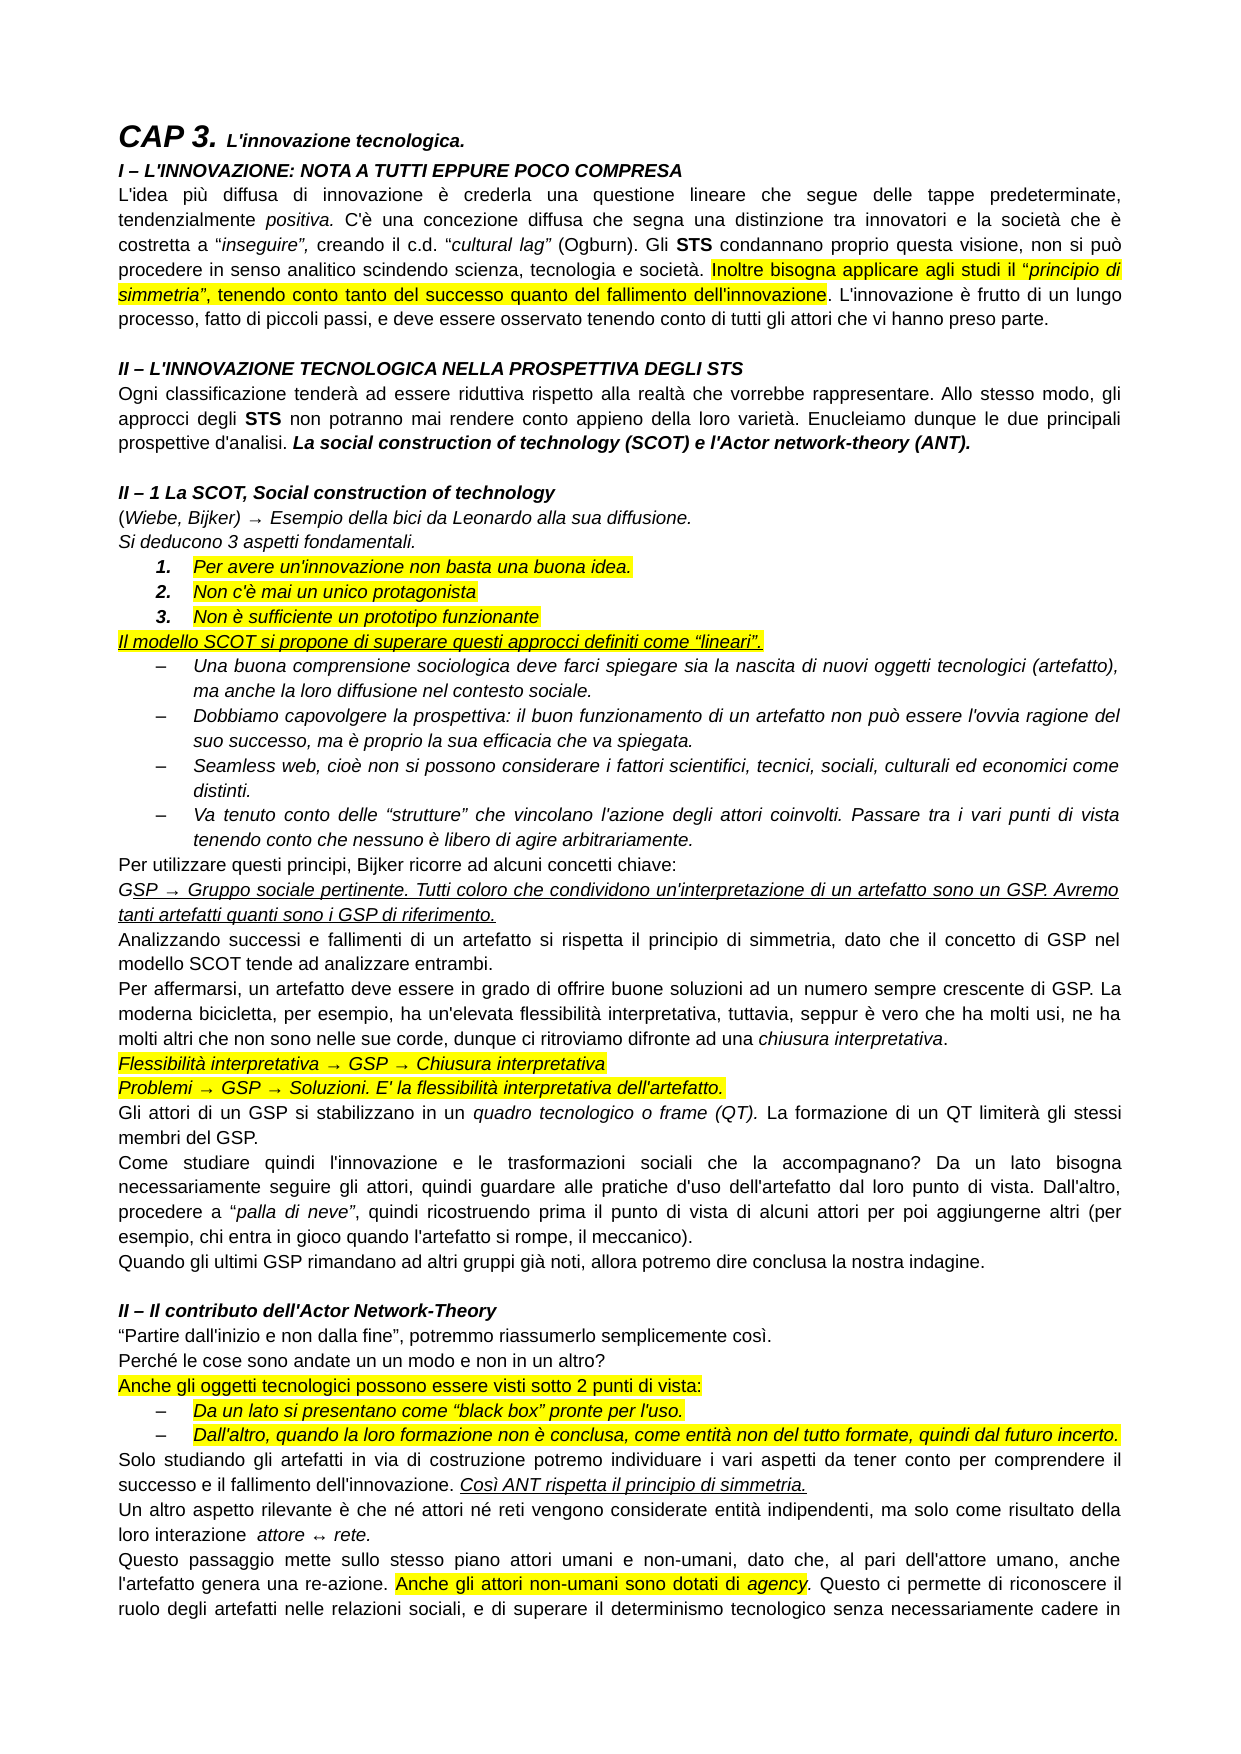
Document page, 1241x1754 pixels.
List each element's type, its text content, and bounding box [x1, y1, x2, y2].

list Da un lato si presentano come “black box” pronte per l'uso. [156, 1399, 1122, 1421]
text II – L'INNOVAZIONE TECNOLOGICA NELLA PROSPETTIVA DEGLI STS [118, 358, 1122, 379]
text Il modello SCOT si propone di superare questi approcci definiti come “lineari”. [118, 630, 1122, 652]
text Per utilizzare questi principi, Bijker ricorre ad alcuni concetti chiave: [118, 854, 1122, 876]
text Gli attori di un GSP si stabilizzano in un quadro tecnologico o frame (QT). La formazione di un QT limiterà gli stessi membri del GSP. [118, 1102, 1122, 1148]
text Come studiare quindi l'innovazione e le trasformazioni sociali che la accompagnano? Da un lato bisogna necessariamente seguire gli attori, quindi guardare alle pratiche d'uso dell'artefatto dal loro punto di vista. Dall'altro, procedere a “palla di neve”, quindi ricostruendo prima il punto di vista di alcuni attori per poi aggiungerne altri (per esempio, chi entra in gioco quando l'artefatto si rompe, il meccanico). [118, 1151, 1122, 1247]
text Flessibilità interpretativa → GSP → Chiusura interpretativa [118, 1052, 1122, 1074]
text Problemi → GSP → Soluzioni. E' la flessibilità interpretativa dell'artefatto. [118, 1077, 1122, 1099]
text Per affermarsi, un artefatto deve essere in grado di offrire buone soluzioni ad un numero sempre crescente di GSP. La moderna bicicletta, per esempio, ha un'elevata flessibilità interpretativa, tuttavia, seppur è vero che ha molti usi, ne ha molti altri che non sono nelle sue corde, dunque ci ritroviamo difronte ad una chiusura interpretativa. [118, 978, 1122, 1049]
text (Wiebe, Bijker) → Esempio della bici da Leonardo alla sua diffusione. [118, 506, 1122, 528]
text Si deducono 3 aspetti fondamentali. [118, 531, 1122, 553]
text GSP → Gruppo sociale pertinente. Tutti coloro che condividono un'interpretazione di un artefatto sono un GSP. Avremo tanti artefatti quanti sono i GSP di riferimento. [118, 879, 1122, 925]
list Non è sufficiente un prototipo funzionante [156, 606, 1122, 627]
text CAP 3. L'innovazione tecnologica. [118, 118, 1122, 154]
text “Partire dall'inizio e non dalla fine”, potremmo riassumerlo semplicemente così. [118, 1325, 1122, 1347]
list Dobbiamo capovolgere la prospettiva: il buon funzionamento di un artefatto non può essere l'ovvia ragione del suo successo, ma è proprio la sua efficacia che va spiegata. [156, 705, 1122, 751]
list Seamless web, cioè non si possono considerare i fattori scientifici, tecnici, sociali, culturali ed economici come distinti. [156, 754, 1122, 801]
text Analizzando successi e fallimenti di un artefatto si rispetta il principio di simmetria, dato che il concetto di GSP nel modello SCOT tende ad analizzare entrambi. [118, 928, 1122, 975]
text L'idea più diffusa di innovazione è crederla una questione lineare che segue delle tappe predeterminate, tendenzialmente positiva. C'è una concezione diffusa che segna una distinzione tra innovatori e la società che è costretta a “inseguire”, creando il c.d. “cultural lag” (Ogburn). Gli STS condannano proprio questa visione, non si può procedere in senso analitico scindendo scienza, tecnologia e società. Inoltre bisogna applicare agli studi il “principio di simmetria”, tenendo conto tanto del successo quanto del fallimento dell'innovazione. L'innovazione è frutto di un lungo processo, fatto di piccoli passi, e deve essere osservato tenendo conto di tutti gli attori che vi hanno preso parte. [118, 184, 1122, 330]
text Perché le cose sono andate un un modo e non in un altro? [118, 1350, 1122, 1371]
list Va tenuto conto delle “strutture” che vincolano l'azione degli attori coinvolti. Passare tra i vari punti di vista tenendo conto che nessuno è libero di agire arbitrariamente. [156, 804, 1122, 851]
text Quando gli ultimi GSP rimandano ad altri gruppi già noti, allora potremo dire conclusa la nostra indagine. [118, 1251, 1122, 1272]
list Una buona comprensione sociologica deve farci spiegare sia la nascita di nuovi oggetti tecnologici (artefatto), ma anche la loro diffusione nel contesto sociale. [156, 655, 1122, 702]
text Ogni classificazione tenderà ad essere riduttiva rispetto alla realtà che vorrebbe rappresentare. Allo stesso modo, gli approcci degli STS non potranno mai rendere conto appieno della loro varietà. Enucleiamo dunque le due principali prospettive d'analisi. La social construction of technology (SCOT) e l'Actor network-theory (ANT). [118, 382, 1122, 454]
text Questo passaggio mette sullo stesso piano attori umani e non-umani, dato che, al pari dell'attore umano, anche l'artefatto genera una re-azione. Anche gli attori non-umani sono dotati di agency. Questo ci permette di riconoscere il ruolo degli artefatti nelle relazioni sociali, e di superare il determinismo tecnologico senza necessariamente cadere in [118, 1548, 1122, 1619]
list Per avere un'innovazione non basta una buona idea. [156, 556, 1122, 578]
text II – Il contributo dell'Actor Network-Theory [118, 1300, 1122, 1322]
text Solo studiando gli artefatti in via di costruzione potremo individuare i vari aspetti da tener conto per comprendere il successo e il fallimento dell'innovazione. Così ANT rispetta il principio di simmetria. [118, 1449, 1122, 1496]
list Non c'è mai un unico protagonista [156, 581, 1122, 602]
text II – 1 La SCOT, Social construction of technology [118, 482, 1122, 503]
text I – L'INNOVAZIONE: NOTA A TUTTI EPPURE POCO COMPRESA [118, 159, 1122, 181]
list Dall'altro, quando la loro formazione non è conclusa, come entità non del tutto formate, quindi dal futuro incerto. [156, 1424, 1122, 1446]
text Un altro aspetto rilevante è che né attori né reti vengono considerate entità indipendenti, ma solo come risultato della loro interazione attore ↔ rete. [118, 1499, 1122, 1545]
text Anche gli oggetti tecnologici possono essere visti sotto 2 punti di vista: [118, 1374, 1122, 1396]
